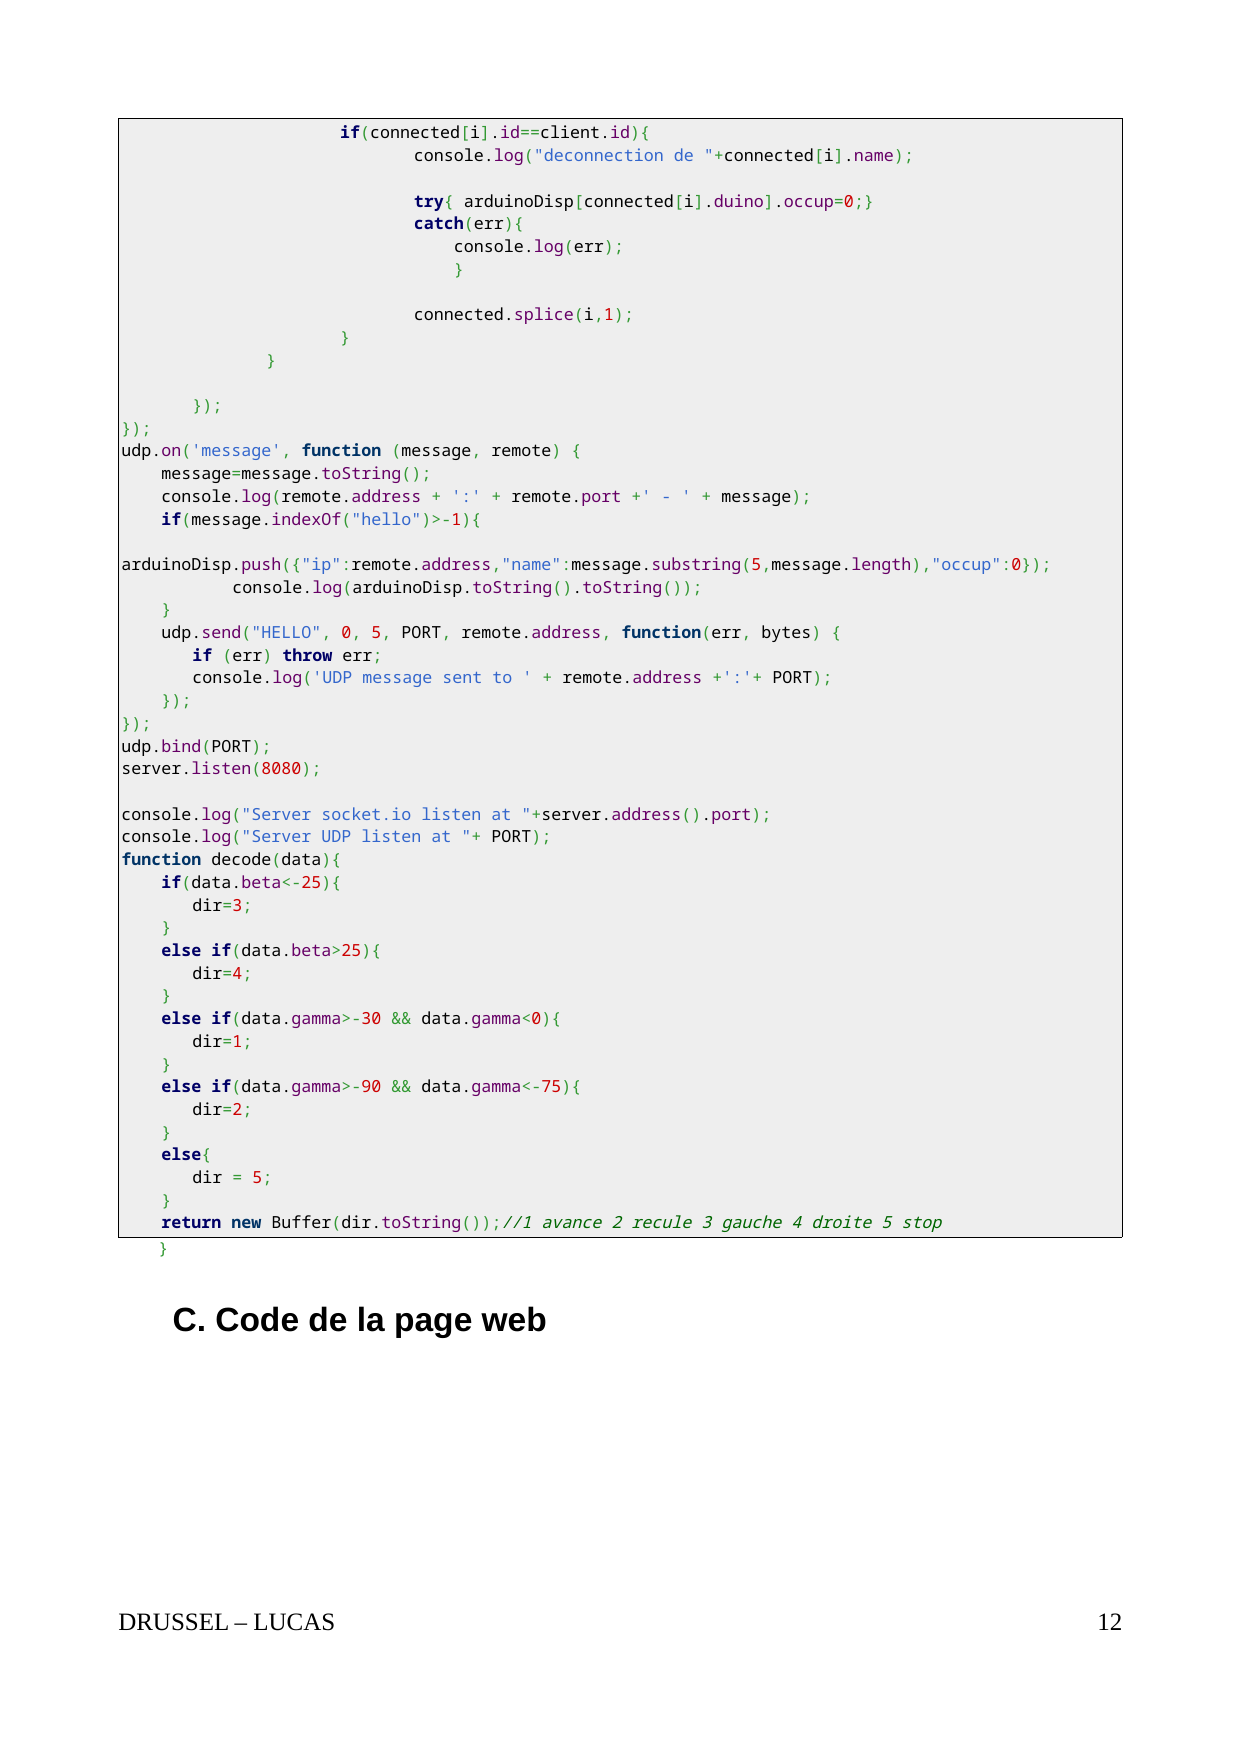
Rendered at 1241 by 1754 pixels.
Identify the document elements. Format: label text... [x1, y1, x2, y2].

text dir=4; [119, 958, 1122, 981]
text console.log(err); [119, 232, 1122, 254]
text } [119, 345, 1122, 368]
text function decode(data){ [119, 845, 1122, 867]
text else{ [119, 1140, 1122, 1163]
text message=message.toString(); [119, 459, 1122, 481]
text else if(data.gamma>-90 && data.gamma<-75){ [119, 1072, 1122, 1094]
text if(connected[i].id==client.id){ [119, 119, 1122, 141]
text } [119, 595, 1122, 618]
text }); [119, 391, 1122, 413]
text dir=3; [119, 890, 1122, 913]
text console.log("deconnection de "+connected[i].name); [119, 141, 1122, 163]
text } [118, 1238, 1122, 1259]
text dir=2; [119, 1094, 1122, 1117]
text console.log(remote.address + ':' + remote.port +' - ' + message); [119, 481, 1122, 504]
text } [119, 1117, 1122, 1140]
text udp.send("HELLO", 0, 5, PORT, remote.address, function(err, bytes) { [119, 618, 1122, 640]
text return new Buffer(dir.toString());//1 avance 2 recule 3 gauche 4 droite 5 stop [119, 1208, 1122, 1237]
text try{ arduinoDisp[connected[i].duino].occup=0;} [119, 186, 1122, 209]
text console.log('UDP message sent to ' + remote.address +':'+ PORT); [119, 663, 1122, 686]
text } [119, 322, 1122, 345]
text console.log("Server socket.io listen at "+server.address().port); [119, 799, 1122, 822]
text dir = 5; [119, 1163, 1122, 1185]
text udp.bind(PORT); [119, 731, 1122, 754]
text udp.on('message', function (message, remote) { [119, 436, 1122, 459]
text arduinoDisp.push({"ip":remote.address,"name":message.substring(5,message.length),"occup":0}); [119, 527, 1122, 572]
text server.listen(8080); [119, 754, 1122, 777]
text }); [119, 413, 1122, 436]
text else if(data.beta>25){ [119, 936, 1122, 958]
text } [119, 981, 1122, 1004]
text } [119, 913, 1122, 936]
text console.log(arduinoDisp.toString().toString()); [119, 572, 1122, 595]
text } [119, 1049, 1122, 1072]
text }); [119, 686, 1122, 708]
text connected.splice(i,1); [119, 300, 1122, 322]
text }); [119, 708, 1122, 731]
subtitle Code de la page web [163, 1299, 1122, 1338]
text dir=1; [119, 1026, 1122, 1049]
text else if(data.gamma>-30 && data.gamma<0){ [119, 1004, 1122, 1026]
text } [119, 1185, 1122, 1208]
text if (err) throw err; [119, 640, 1122, 663]
text console.log("Server UDP listen at "+ PORT); [119, 822, 1122, 845]
text if(message.indexOf("hello")>-1){ [119, 504, 1122, 527]
text catch(err){ [119, 209, 1122, 232]
text if(data.beta<-25){ [119, 867, 1122, 890]
text } [119, 254, 1122, 277]
